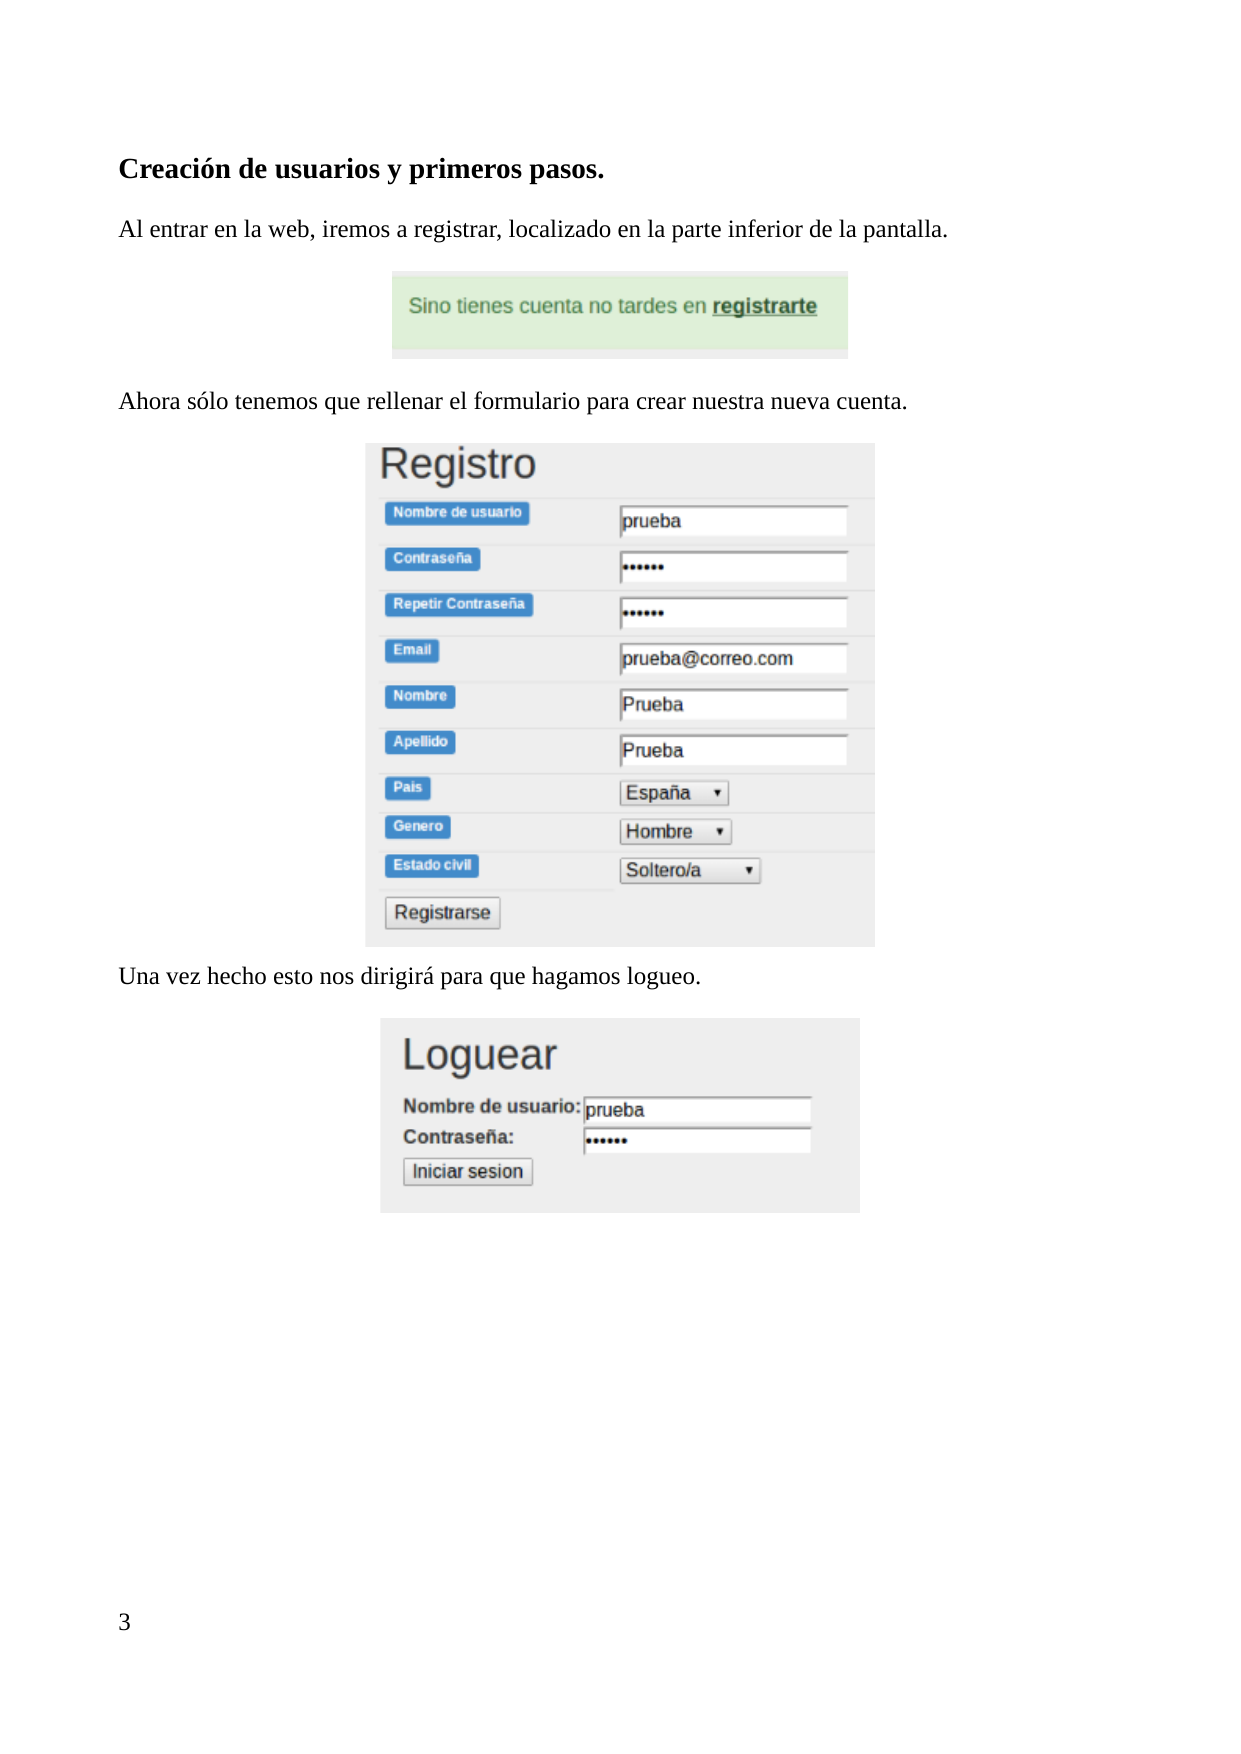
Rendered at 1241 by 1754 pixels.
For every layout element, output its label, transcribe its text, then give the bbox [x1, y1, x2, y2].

text Al entrar en la web, iremos a registrar, localizado en la parte inferior de la pantalla. [118, 214, 1122, 243]
text Ahora sólo tenemos que rellenar el formulario para crear nuestra nueva cuenta. [118, 386, 1122, 415]
picture [392, 271, 849, 359]
picture [365, 443, 875, 947]
text Una vez hecho esto nos dirigirá para que hagamos logueo. [118, 961, 1122, 990]
text Creación de usuarios y primeros pasos. [118, 152, 1122, 185]
picture [380, 1018, 860, 1213]
